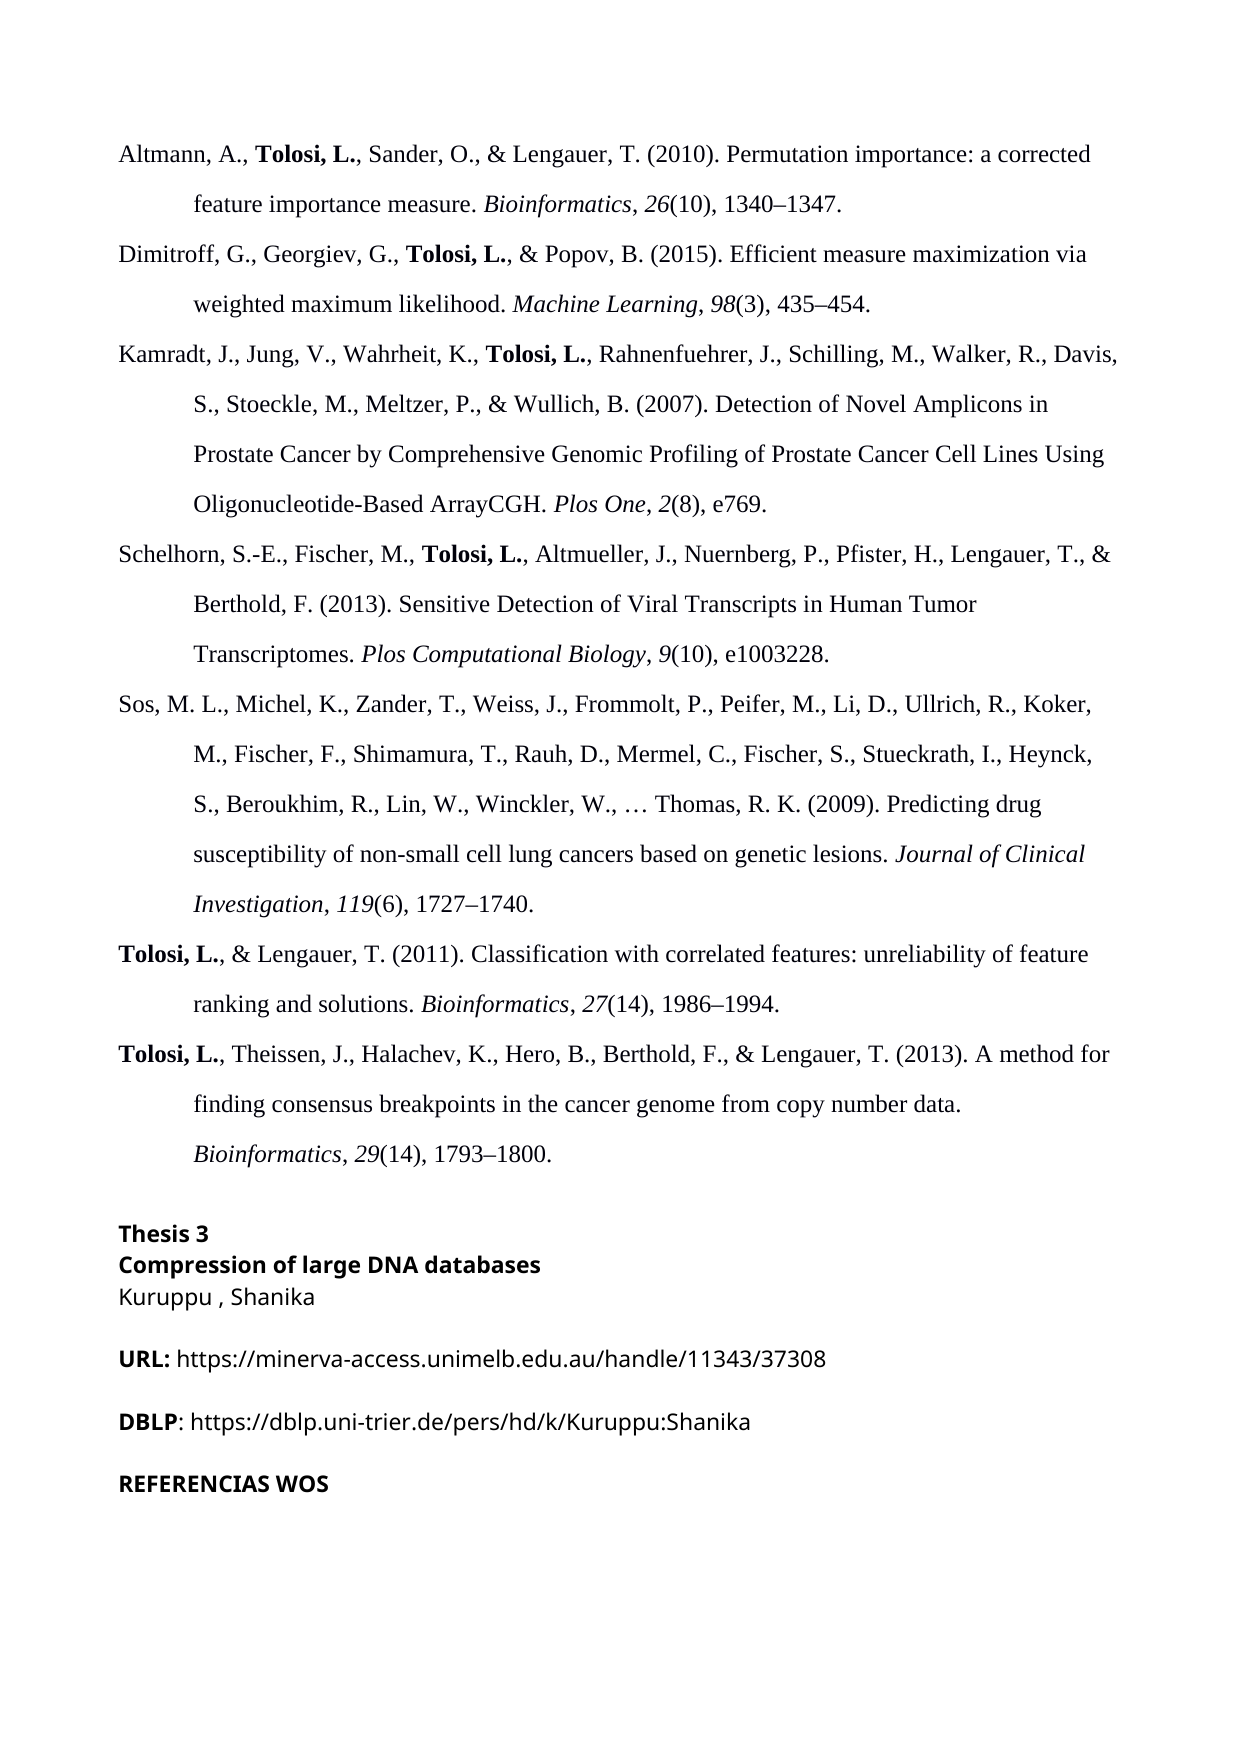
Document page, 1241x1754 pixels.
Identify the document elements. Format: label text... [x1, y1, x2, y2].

text REFERENCIAS WOS [118, 1468, 1122, 1499]
text Kamradt, J., Jung, V., Wahrheit, K., Tolosi, L., Rahnenfuehrer, J., Schilling, M., Walker, R., Davis, S., Stoeckle, M., Meltzer, P., & Wullich, B. (2007). Detection of Novel Amplicons in Prostate Cancer by Comprehensive Genomic Profiling of Prostate Cancer Cell Lines Using Oligonucleotide-Based ArrayCGH. Plos One, 2(8), e769. [118, 318, 1122, 518]
text Thesis 3 [118, 1218, 1122, 1249]
text Dimitroff, G., Georgiev, G., Tolosi, L., & Popov, B. (2015). Efficient measure maximization via weighted maximum likelihood. Machine Learning, 98(3), 435–454. [118, 218, 1122, 318]
text DBLP: https://dblp.uni-trier.de/pers/hd/k/Kuruppu:Shanika [118, 1406, 1122, 1437]
text Schelhorn, S.-E., Fischer, M., Tolosi, L., Altmueller, J., Nuernberg, P., Pfister, H., Lengauer, T., & Berthold, F. (2013). Sensitive Detection of Viral Transcripts in Human Tumor Transcriptomes. Plos Computational Biology, 9(10), e1003228. [118, 518, 1122, 668]
text Altmann, A., Tolosi, L., Sander, O., & Lengauer, T. (2010). Permutation importance: a corrected feature importance measure. Bioinformatics, 26(10), 1340–1347. [118, 118, 1122, 218]
text Kuruppu , Shanika [118, 1281, 1122, 1312]
text Sos, M. L., Michel, K., Zander, T., Weiss, J., Frommolt, P., Peifer, M., Li, D., Ullrich, R., Koker, M., Fischer, F., Shimamura, T., Rauh, D., Mermel, C., Fischer, S., Stueckrath, I., Heynck, S., Beroukhim, R., Lin, W., Winckler, W., … Thomas, R. K. (2009). Predicting drug susceptibility of non-small cell lung cancers based on genetic lesions. Journal of Clinical Investigation, 119(6), 1727–1740. [118, 668, 1122, 918]
text URL: https://minerva-access.unimelb.edu.au/handle/11343/37308 [118, 1343, 1122, 1374]
text Tolosi, L., Theissen, J., Halachev, K., Hero, B., Berthold, F., & Lengauer, T. (2013). A method for finding consensus breakpoints in the cancer genome from copy number data. Bioinformatics, 29(14), 1793–1800. [118, 1018, 1122, 1168]
text Compression of large DNA databases [118, 1249, 1122, 1281]
text Tolosi, L., & Lengauer, T. (2011). Classification with correlated features: unreliability of feature ranking and solutions. Bioinformatics, 27(14), 1986–1994. [118, 918, 1122, 1018]
